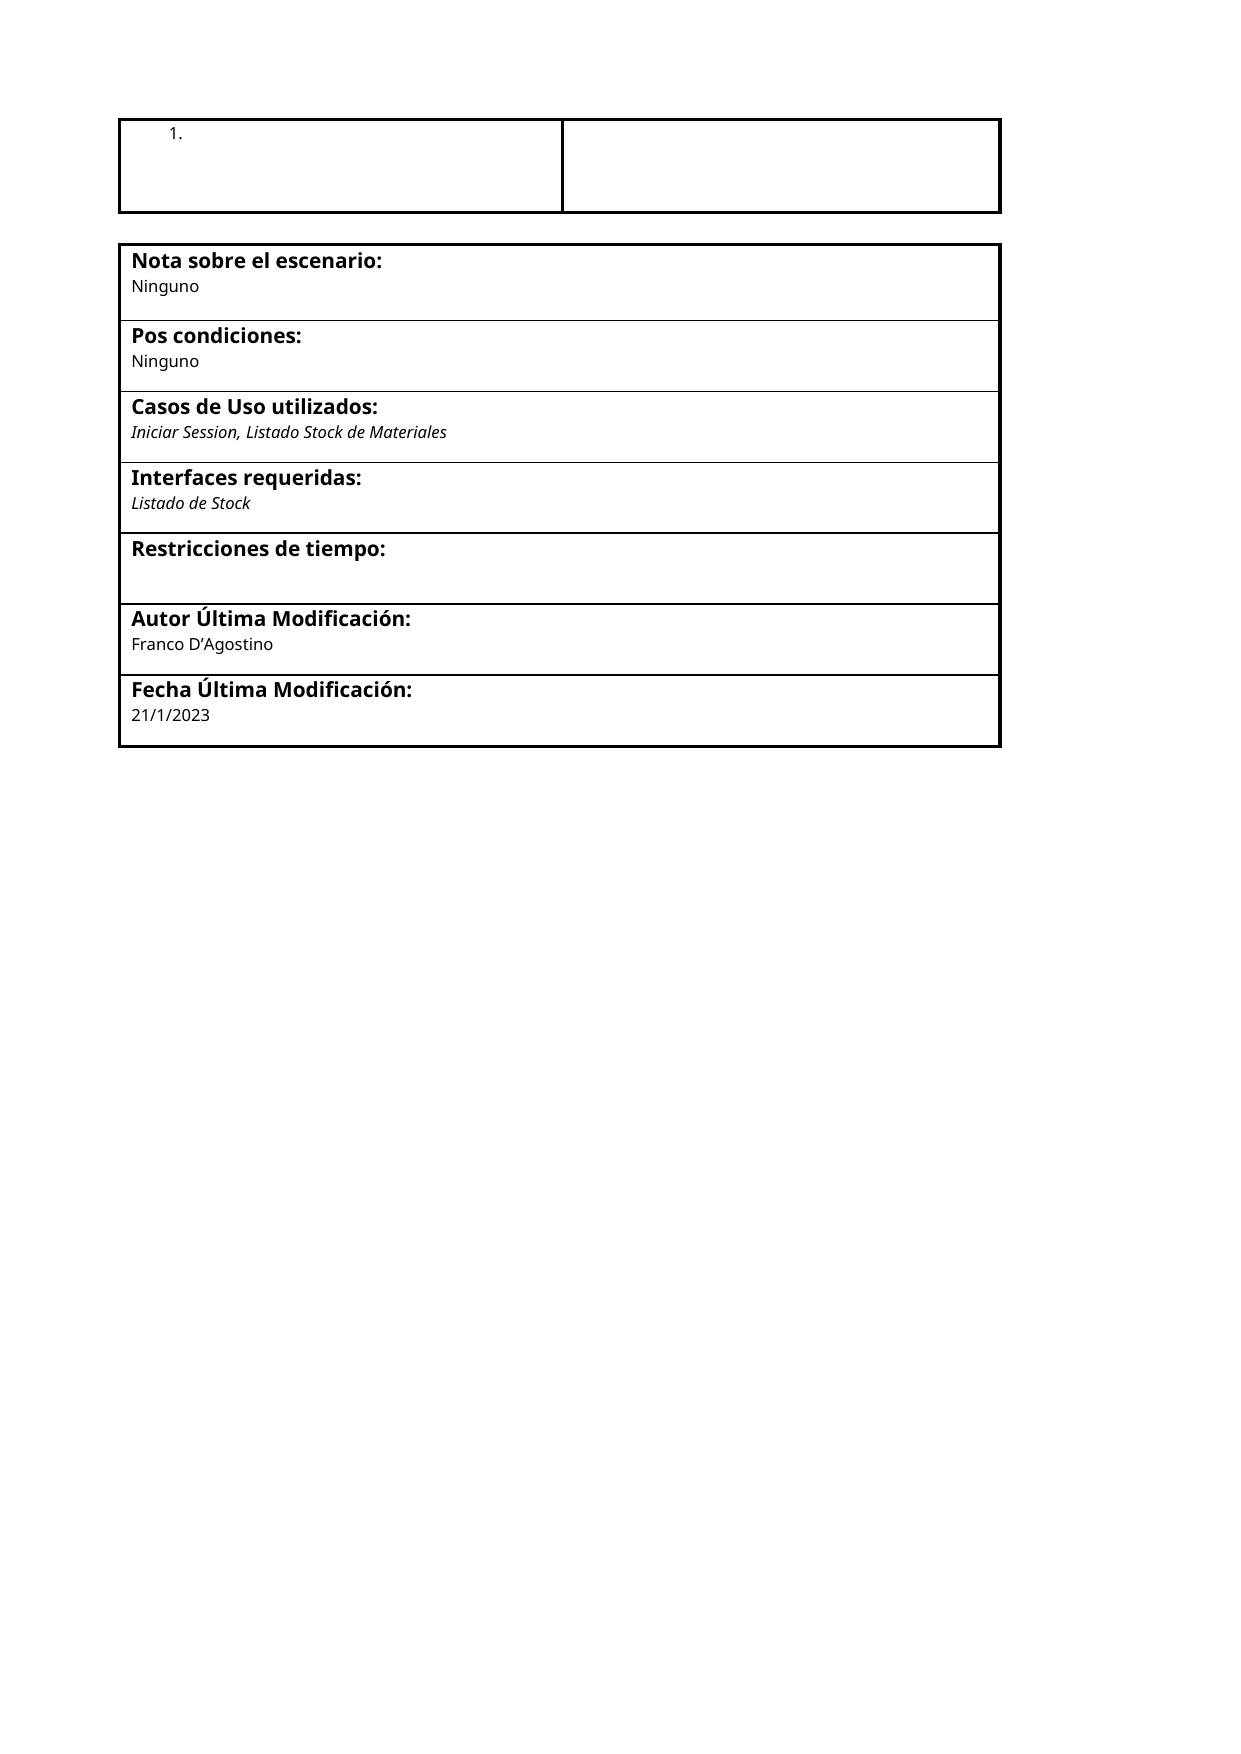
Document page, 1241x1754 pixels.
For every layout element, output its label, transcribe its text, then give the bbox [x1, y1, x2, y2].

table_cell [564, 121, 998, 211]
table_cell Restricciones de tiempo: [121, 534, 998, 603]
table_cell Nota sobre el escenario: Ninguno [121, 246, 998, 320]
table_cell Interfaces requeridas: Listado de Stock [121, 463, 998, 532]
table_cell Casos de Uso utilizados: Iniciar Session, Listado Stock de Materiales [121, 392, 998, 461]
table_cell [120, 214, 1000, 243]
table_cell Fecha Última Modificación: 21/1/2023 [121, 676, 998, 745]
table_cell Autor Última Modificación: Franco D’Agostino [121, 605, 998, 674]
table_cell [121, 121, 561, 211]
table_cell Pos condiciones: Ninguno [121, 321, 998, 391]
